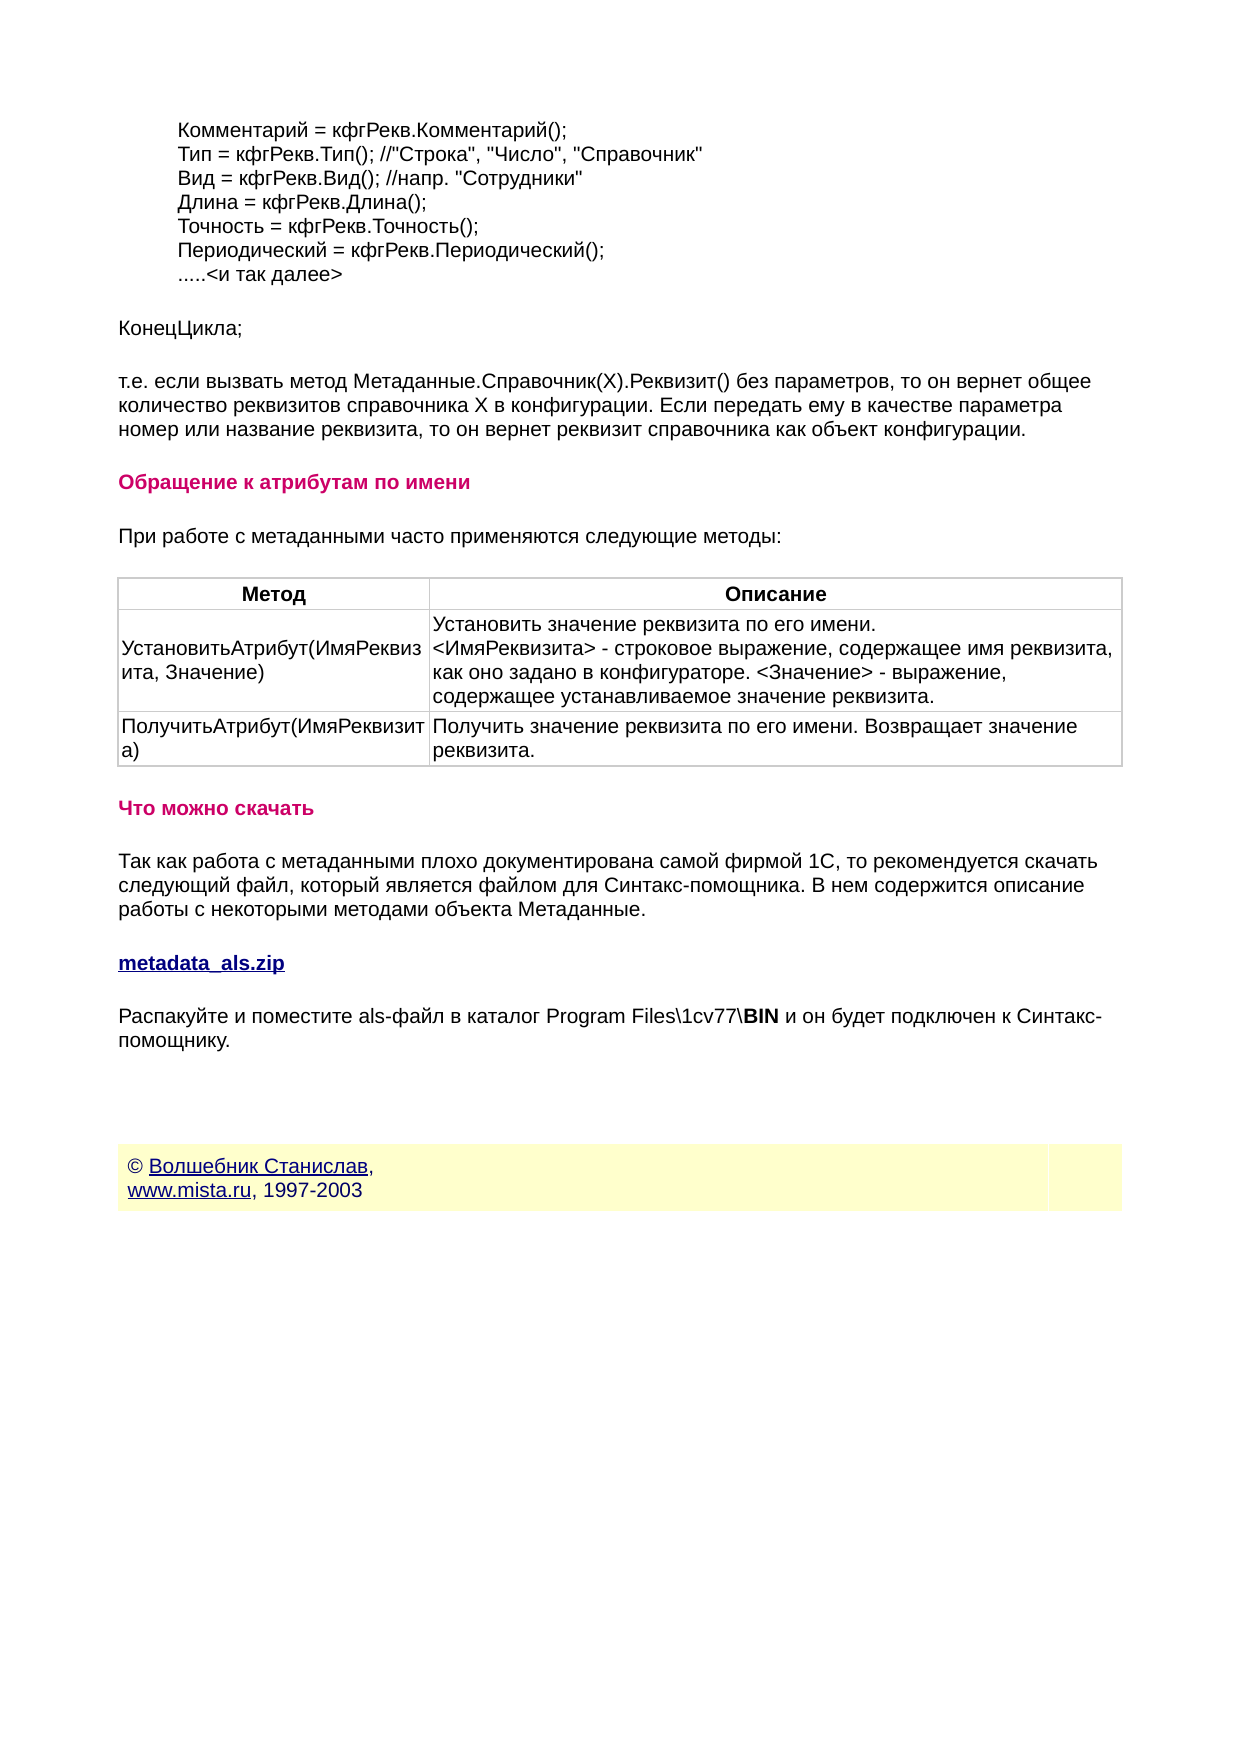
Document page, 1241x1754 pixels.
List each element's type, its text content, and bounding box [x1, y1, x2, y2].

text Обращение к атрибутам по имени [118, 470, 1122, 494]
text Комментарий = кфгРекв.Комментарий(); Тип = кфгРекв.Тип(); //"Строка", "Число", "Справочник" Вид = кфгРекв.Вид(); //напр. "Сотрудники" Длина = кфгРекв.Длина(); Точность = кфгРекв.Точность(); Периодический = кфгРекв.Периодический(); .....<и так далее> [177, 118, 1063, 286]
table_cell ПолучитьАтрибут(ИмяРеквизита) [119, 712, 429, 765]
table_header [1049, 1144, 1122, 1211]
text КонецЦикла; [118, 315, 1122, 339]
table_header Описание [430, 579, 1121, 609]
text т.е. если вызвать метод Метаданные.Справочник(Х).Реквизит() без параметров, то он вернет общее количество реквизитов справочника Х в конфигурации. Если передать ему в качестве параметра номер или название реквизита, то он вернет реквизит справочника как объект конфигурации. [118, 369, 1122, 441]
text metadata_als.zip [118, 950, 1122, 974]
table_header Метод [119, 579, 429, 609]
text Так как работа с метаданными плохо документирована самой фирмой 1С, то рекомендуется скачать следующий файл, который является файлом для Синтакс-помощника. В нем содержится описание работы с некоторыми методами объекта Метаданные. [118, 849, 1122, 921]
table_cell Получить значение реквизита по его имени. Возвращает значение реквизита. [430, 712, 1121, 765]
text При работе с метаданными часто применяются следующие методы: [118, 523, 1122, 547]
table_header © Волшебник Станислав, www.mista.ru, 1997-2003 [118, 1144, 1048, 1211]
text Что можно скачать [118, 796, 1122, 819]
table_cell Установить значение реквизита по его имени. <ИмяРеквизита> - строковое выражение, содержащее имя реквизита, как оно задано в конфигураторе. <Значение> - выражение, содержащее устанавливаемое значение реквизита. [430, 610, 1121, 711]
table_cell УстановитьАтрибут(ИмяРеквизита, Значение) [119, 610, 429, 711]
text Распакуйте и поместите als-файл в каталог Program Files\1cv77\BIN и он будет подключен к Синтакс-помощнику. [118, 1004, 1122, 1052]
